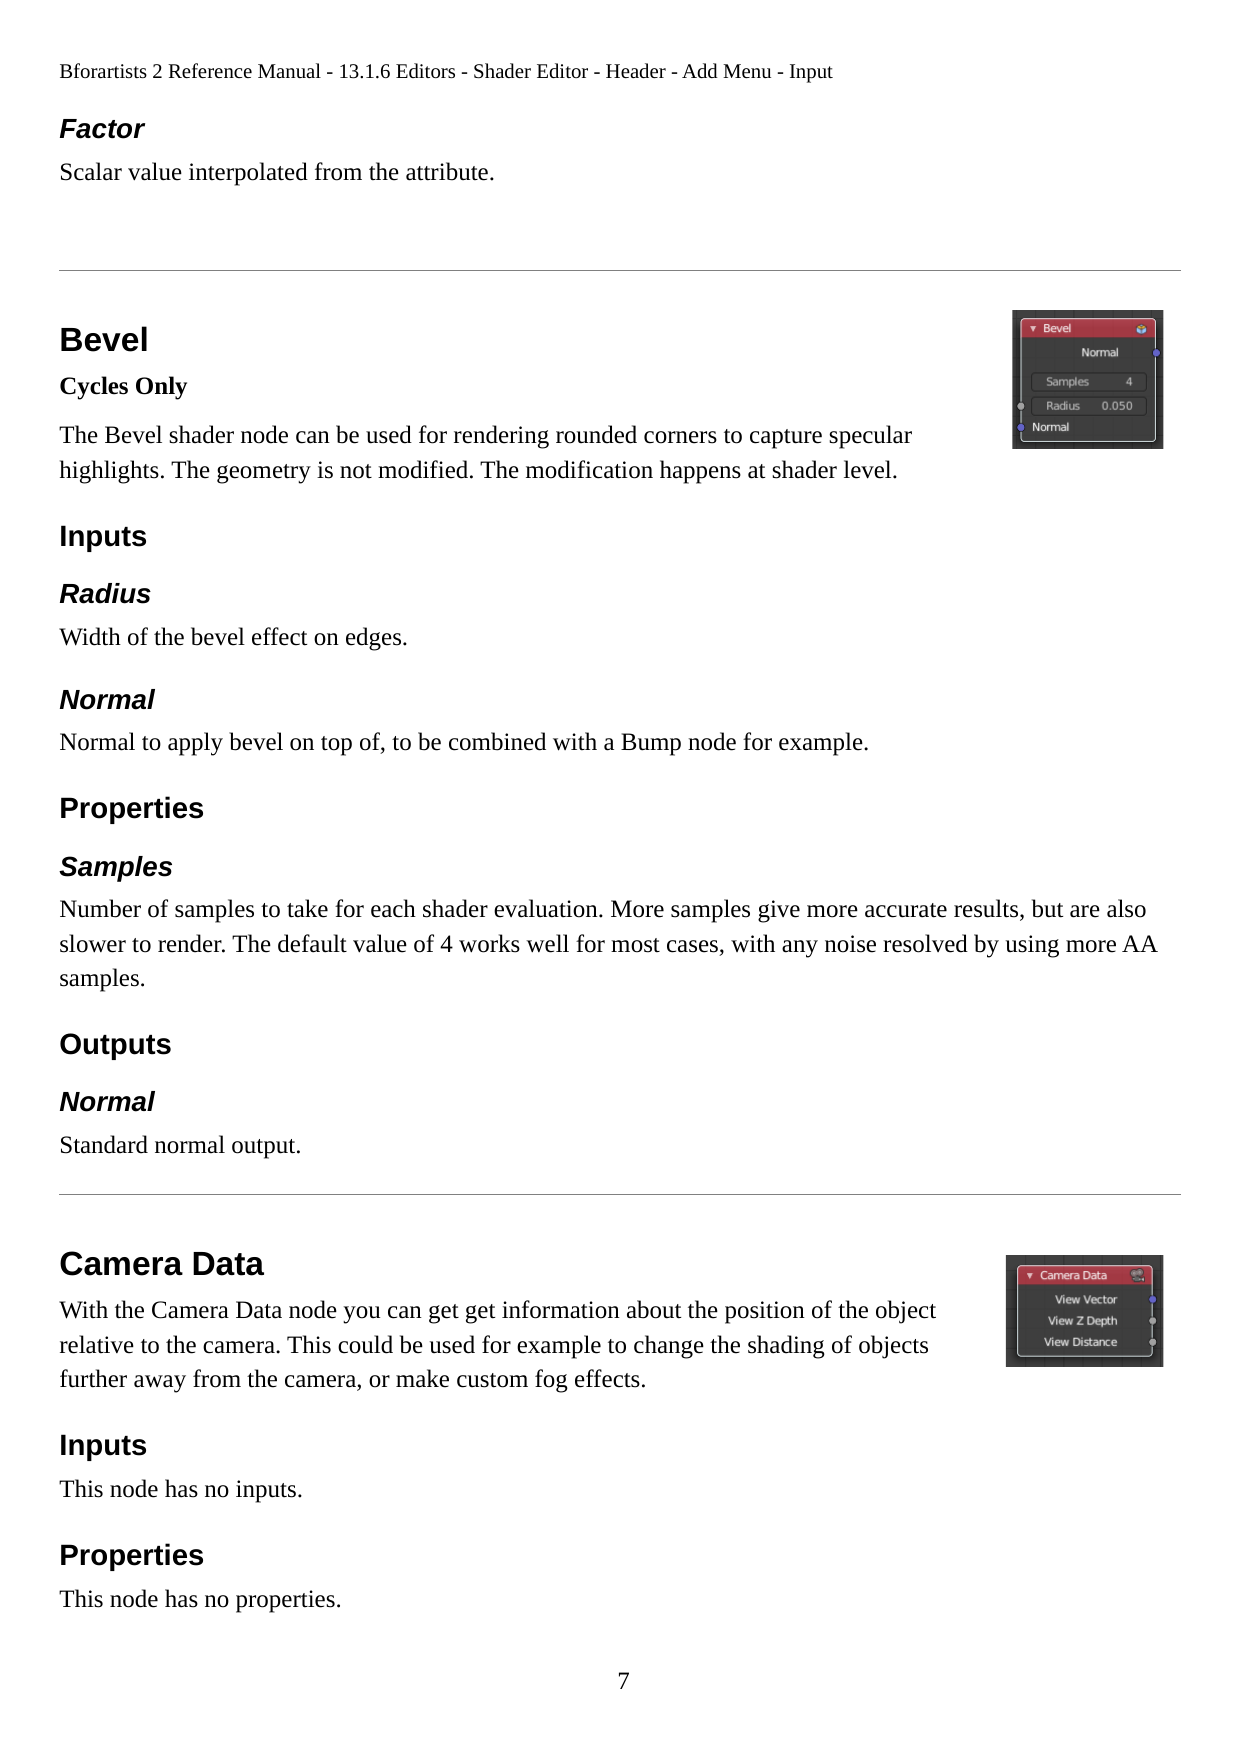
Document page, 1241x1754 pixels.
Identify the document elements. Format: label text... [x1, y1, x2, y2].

subtitle Properties [59, 1538, 1181, 1571]
subtitle Factor [59, 113, 1181, 144]
picture [1005, 1255, 1164, 1367]
text Number of samples to take for each shader evaluation. More samples give more accurate results, but are also slower to render. The default value of 4 works well for most cases, with any noise resolved by using more AA samples. [59, 894, 1181, 992]
text Cycles Only [59, 371, 1012, 400]
subtitle Normal [59, 683, 1181, 715]
subtitle Bevel [59, 320, 1012, 359]
text This node has no inputs. [59, 1474, 1181, 1503]
subtitle Inputs [59, 1428, 1181, 1462]
subtitle [1164, 320, 1181, 359]
subtitle Camera Data [59, 1244, 1181, 1283]
subtitle Normal [59, 1086, 1181, 1117]
text Scalar value interpolated from the attribute. [59, 157, 1181, 186]
text This node has no properties. [59, 1584, 1181, 1613]
text Standard normal output. [59, 1130, 1181, 1159]
subtitle Inputs [59, 518, 1181, 552]
subtitle Radius [59, 577, 1181, 609]
text Normal to apply bevel on top of, to be combined with a Bump node for example. [59, 727, 1181, 756]
text The Bevel shader node can be used for rendering rounded corners to capture specular highlights. The geometry is not modified. The modification happens at shader level. [59, 420, 1181, 483]
subtitle Outputs [59, 1027, 1181, 1061]
text Width of the bevel effect on edges. [59, 622, 1181, 650]
subtitle Properties [59, 791, 1181, 825]
text [1164, 371, 1181, 400]
text With the Camera Data node you can get get information about the position of the object relative to the camera. This could be used for example to change the shading of objects further away from the camera, or make custom fog effects. [59, 1295, 1181, 1393]
subtitle Samples [59, 850, 1181, 882]
picture [1012, 310, 1164, 449]
